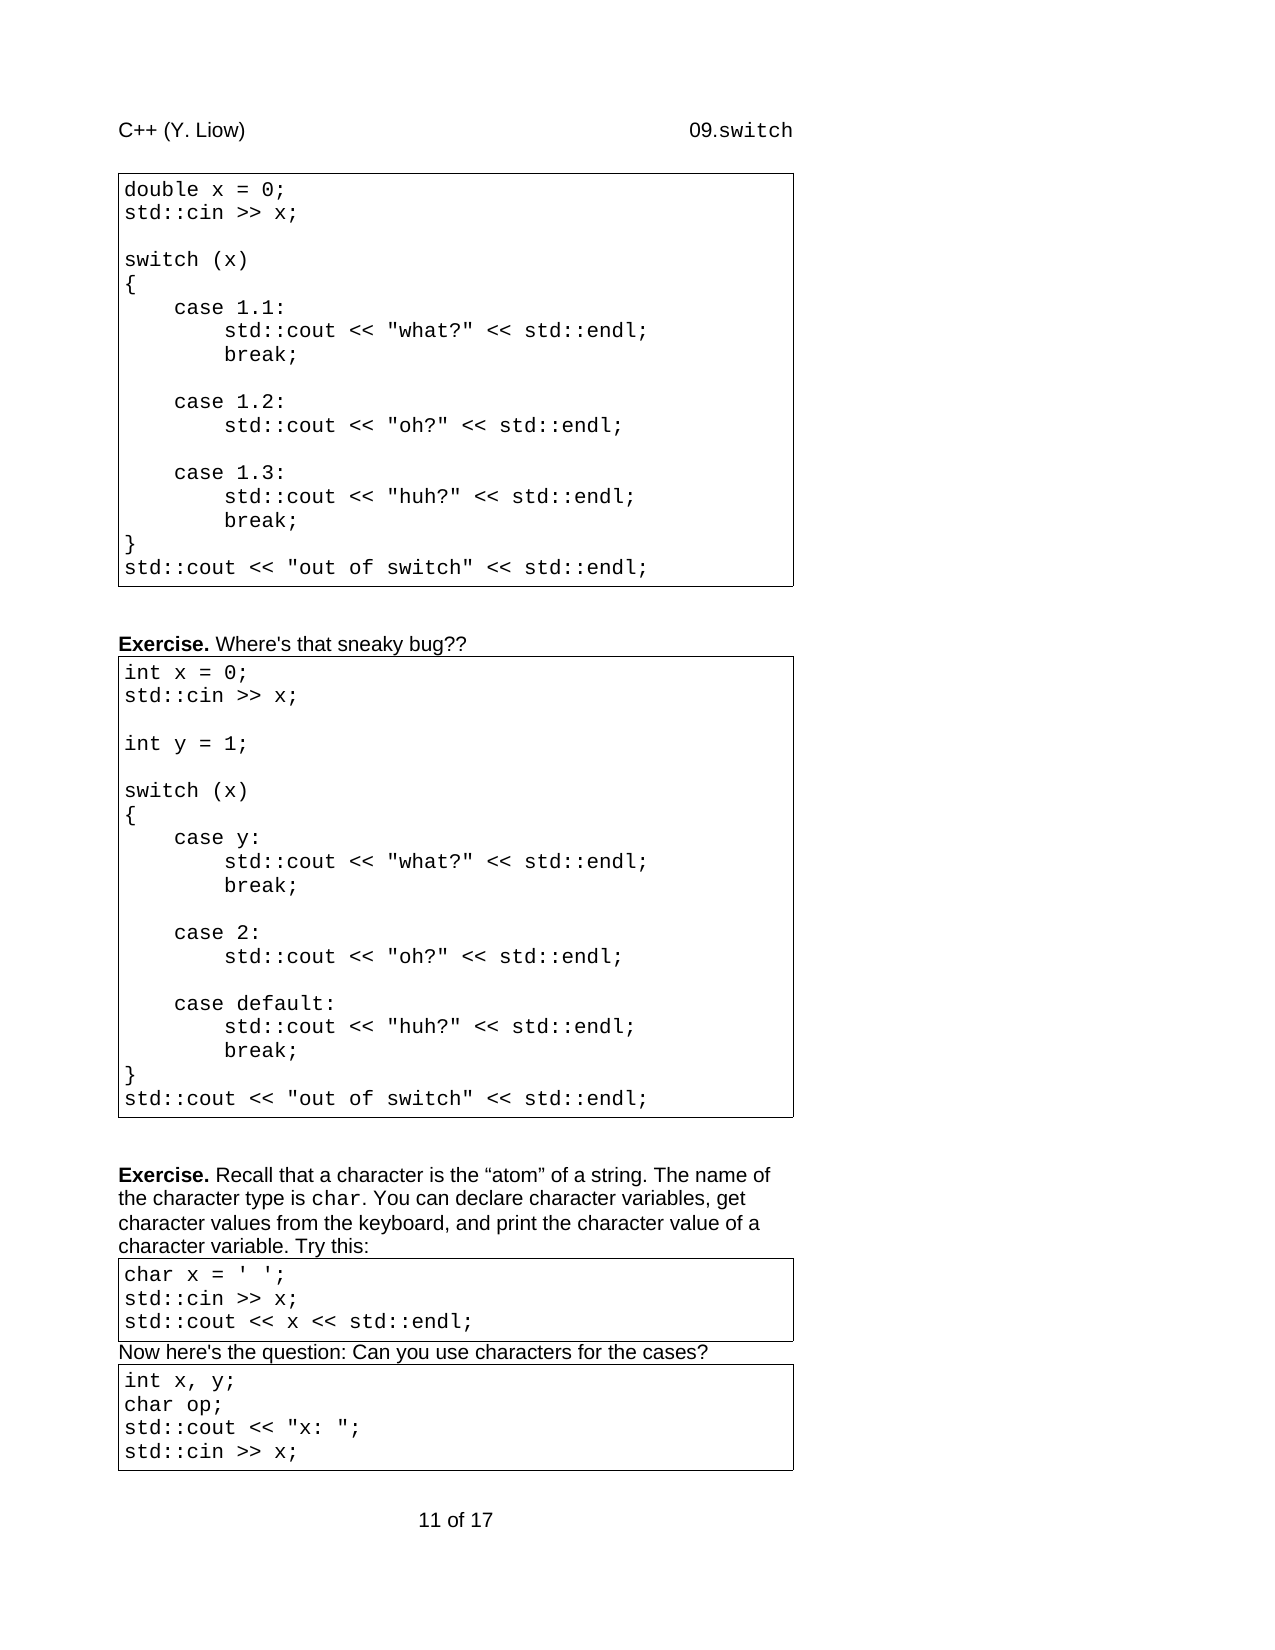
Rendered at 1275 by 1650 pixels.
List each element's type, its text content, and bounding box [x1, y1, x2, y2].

table_header int x = 0; std::cin >> x; int y = 1; switch (x) { case y: std::cout << "what?" << std::endl; break; case 2: std::cout << "oh?" << std::endl; case default: std::cout << "huh?" << std::endl; break; } std::cout << "out of switch" << std::endl; [119, 657, 793, 1117]
text Exercise. Where's that sneaky bug?? [118, 633, 793, 656]
table_header char x = ' '; std::cin >> x; std::cout << x << std::endl; [119, 1259, 793, 1341]
text Now here's the question: Can you use characters for the cases? [118, 1342, 793, 1364]
text Exercise. Recall that a character is the “atom” of a string. The name of the character type is char. You can declare character variables, get character values from the keyboard, and print the character value of a character variable. Try this: [118, 1163, 793, 1258]
table_header int x, y; char op; std::cout << "x: "; std::cin >> x; [119, 1365, 793, 1470]
table_header double x = 0; std::cin >> x; switch (x) { case 1.1: std::cout << "what?" << std::endl; break; case 1.2: std::cout << "oh?" << std::endl; case 1.3: std::cout << "huh?" << std::endl; break; } std::cout << "out of switch" << std::endl; [119, 174, 793, 586]
